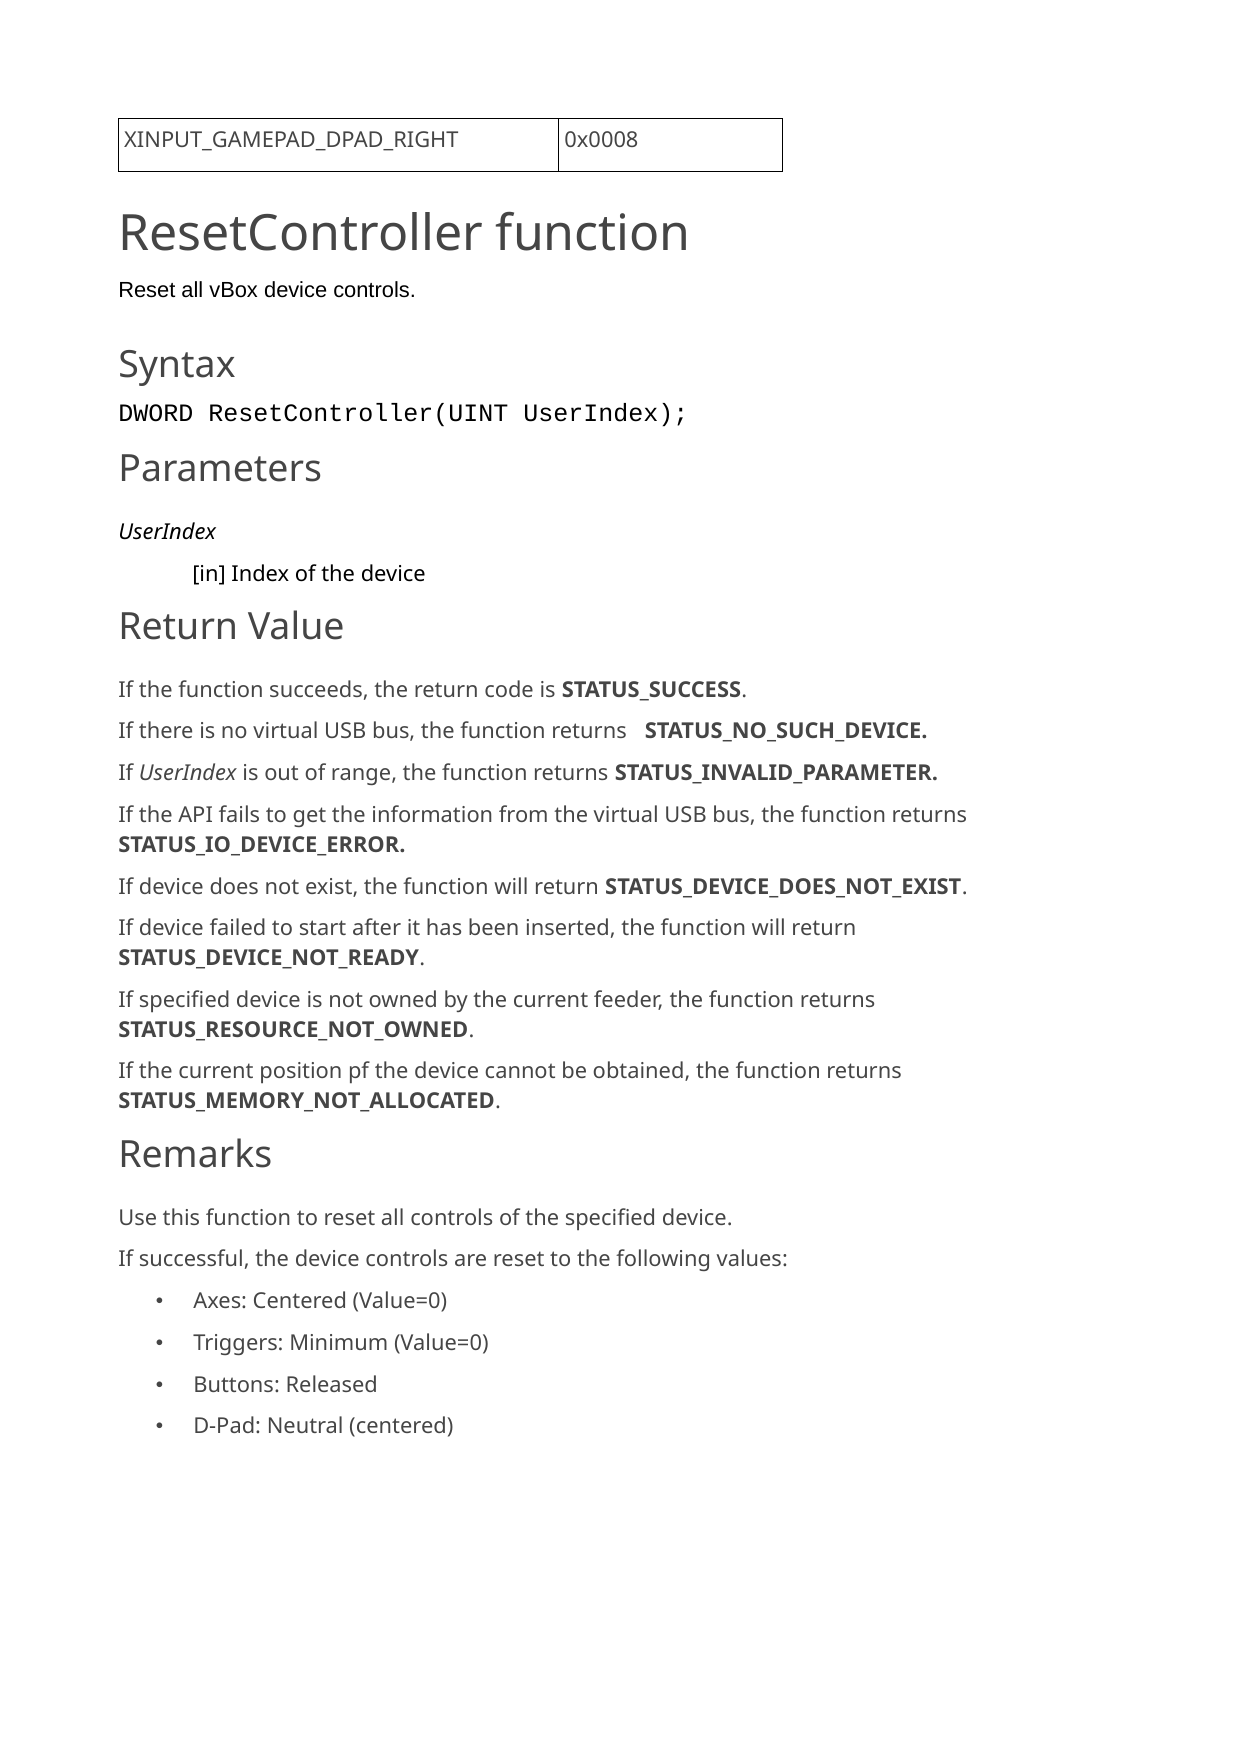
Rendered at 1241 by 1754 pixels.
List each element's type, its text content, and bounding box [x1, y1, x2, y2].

subtitle Parameters [118, 441, 1122, 492]
list D-Pad: Neutral (centered) [156, 1410, 1122, 1440]
subtitle Syntax [118, 337, 1122, 388]
text If device does not exist, the function will return STATUS_DEVICE_DOES_NOT_EXIST. [118, 871, 1122, 900]
text If specified device is not owned by the current feeder, the function returns STATUS_RESOURCE_NOT_OWNED. [118, 984, 1122, 1043]
text If the current position pf the device cannot be obtained, the function returns STATUS_MEMORY_NOT_ALLOCATED. [118, 1056, 1122, 1115]
text If successful, the device controls are reset to the following values: [118, 1243, 1122, 1273]
text If there is no virtual USB bus, the function returns STATUS_NO_SUCH_DEVICE. [118, 716, 1122, 745]
list Triggers: Minimum (Value=0) [156, 1327, 1122, 1357]
text Reset all vBox device controls. [118, 277, 1122, 302]
text UserIndex [118, 516, 1122, 546]
list Buttons: Released [156, 1369, 1122, 1398]
table_cell 0x0008 [559, 119, 782, 171]
text If device failed to start after it has been inserted, the function will return STATUS_DEVICE_NOT_READY. [118, 912, 1122, 972]
list Axes: Centered (Value=0) [156, 1285, 1122, 1315]
subtitle Remarks [118, 1127, 1122, 1178]
text Use this function to reset all controls of the specified device. [118, 1202, 1122, 1231]
text If UserIndex is out of range, the function returns STATUS_INVALID_PARAMETER. [118, 757, 1122, 787]
text If the API fails to get the information from the virtual USB bus, the function returns STATUS_IO_DEVICE_ERROR. [118, 799, 1122, 859]
text DWORD ResetController(UINT UserIndex); [118, 400, 1122, 429]
text If the function succeeds, the return code is STATUS_SUCCESS. [118, 674, 1122, 703]
table_cell XINPUT_GAMEPAD_DPAD_RIGHT [119, 119, 558, 171]
subtitle ResetController function [118, 197, 1122, 265]
text [in] Index of the device [192, 557, 1122, 587]
subtitle Return Value [118, 599, 1122, 650]
